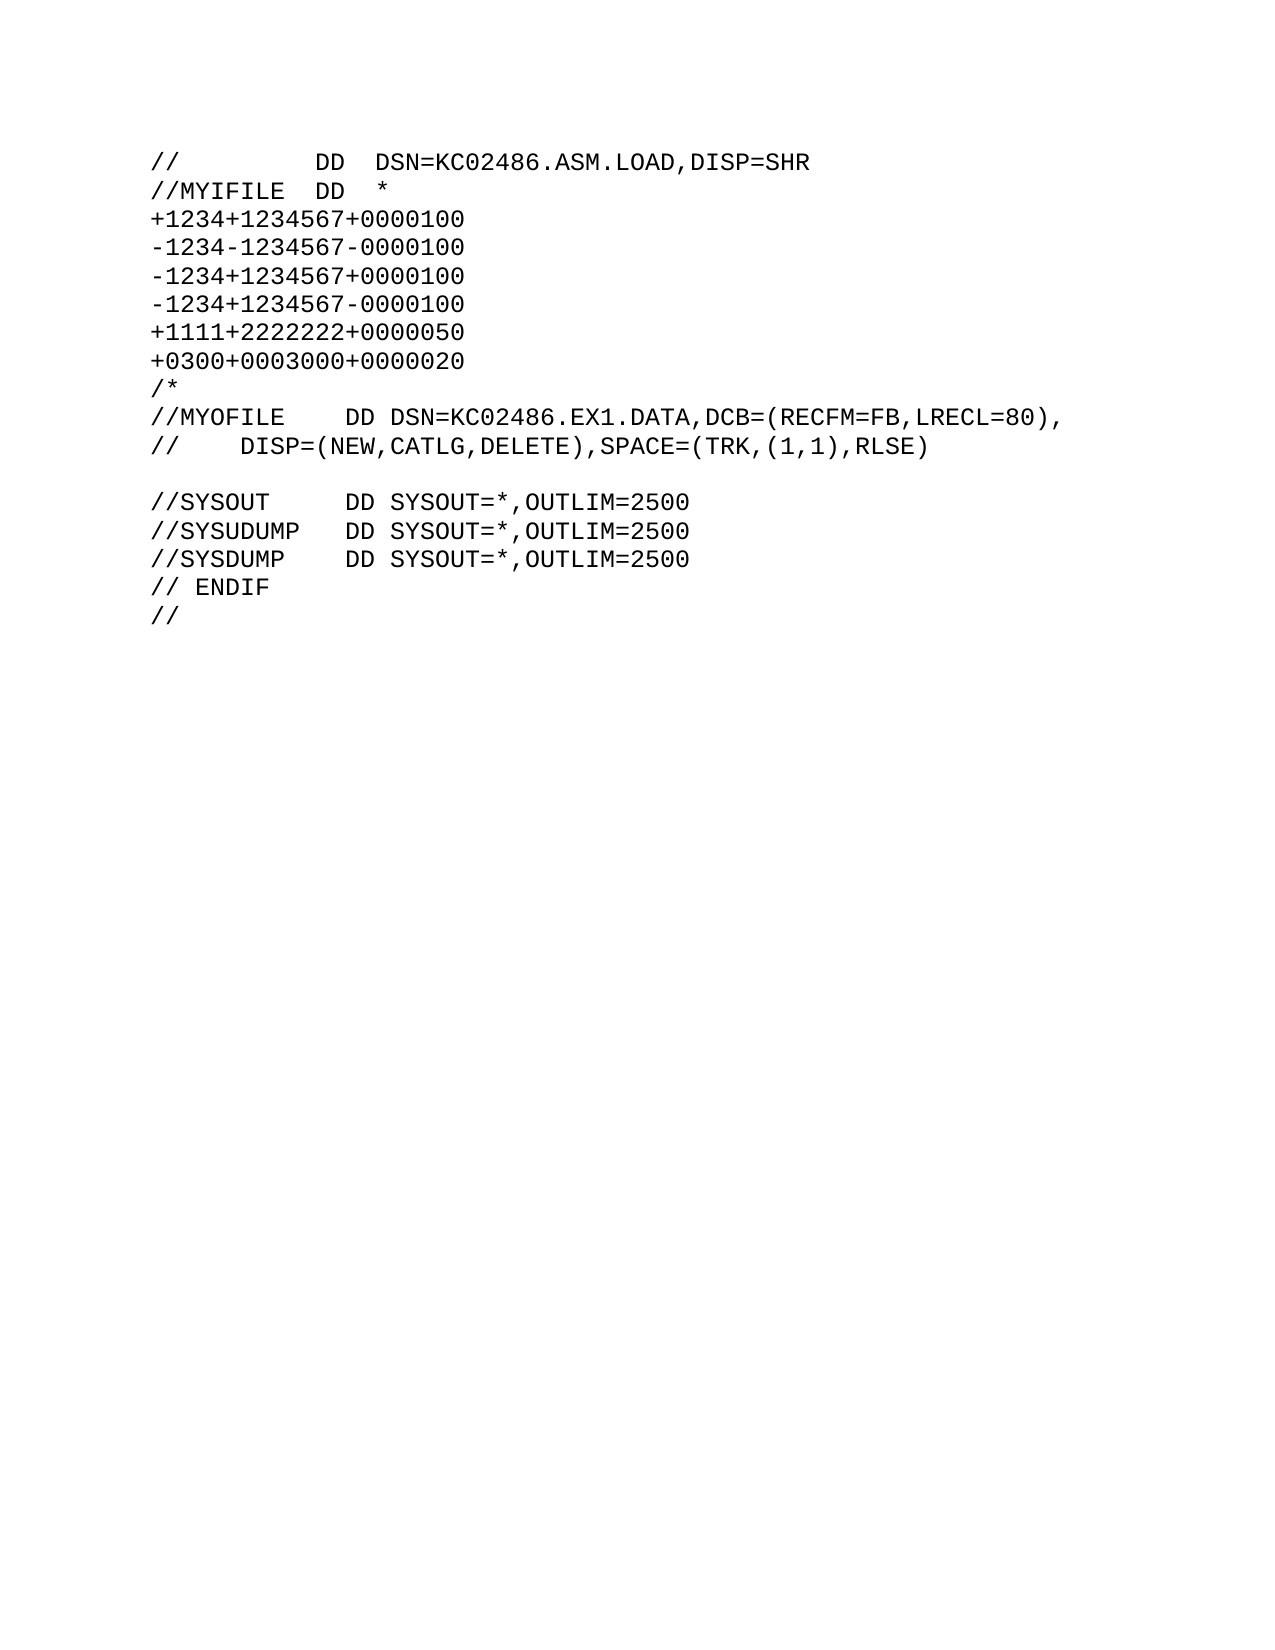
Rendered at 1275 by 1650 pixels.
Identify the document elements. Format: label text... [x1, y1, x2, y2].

text +1234+1234567+0000100 [150, 207, 1125, 235]
text //SYSOUT DD SYSOUT=*,OUTLIM=2500 [150, 490, 1125, 518]
text -1234+1234567-0000100 [150, 292, 1125, 320]
text +1111+2222222+0000050 [150, 320, 1125, 348]
text -1234+1234567+0000100 [150, 263, 1125, 292]
text -1234-1234567-0000100 [150, 235, 1125, 263]
text // DD DSN=KC02486.ASM.LOAD,DISP=SHR [150, 150, 1125, 178]
text // ENDIF [150, 575, 1125, 603]
text //MYOFILE DD DSN=KC02486.EX1.DATA,DCB=(RECFM=FB,LRECL=80), [150, 405, 1125, 433]
text // [150, 603, 1125, 632]
text // DISP=(NEW,CATLG,DELETE),SPACE=(TRK,(1,1),RLSE) [150, 433, 1125, 462]
text //MYIFILE DD * [150, 178, 1125, 207]
text +0300+0003000+0000020 [150, 348, 1125, 377]
text //SYSDUMP DD SYSOUT=*,OUTLIM=2500 [150, 547, 1125, 575]
text /* [150, 377, 1125, 405]
text //SYSUDUMP DD SYSOUT=*,OUTLIM=2500 [150, 518, 1125, 547]
